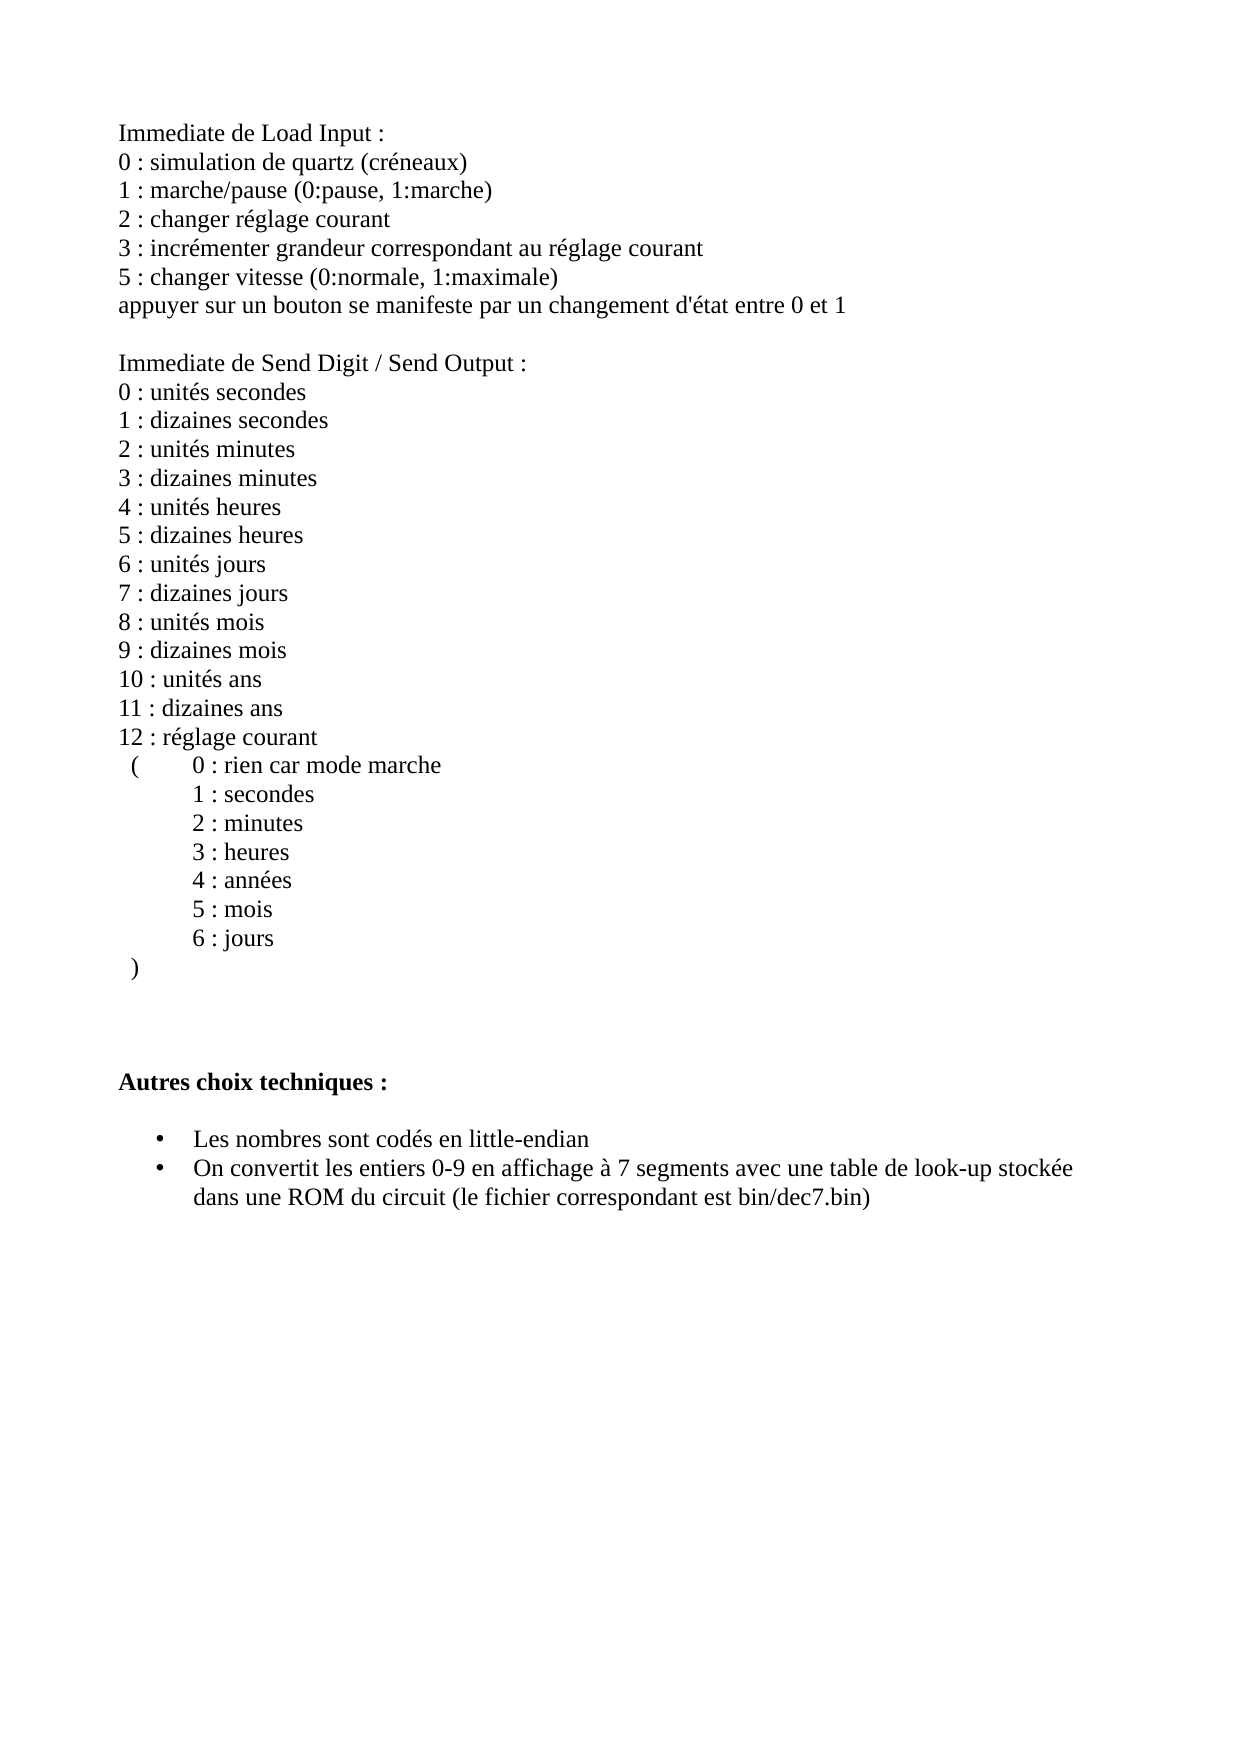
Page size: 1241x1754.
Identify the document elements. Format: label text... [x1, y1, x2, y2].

text 7 : dizaines jours [118, 578, 1122, 607]
text 1 : marche/pause (0:pause, 1:marche) [118, 176, 1122, 204]
text 1 : secondes [118, 779, 1122, 808]
text 6 : jours [118, 923, 1122, 952]
text appuyer sur un bouton se manifeste par un changement d'état entre 0 et 1 [118, 291, 1122, 319]
text 5 : mois [118, 894, 1122, 923]
text 12 : réglage courant [118, 722, 1122, 751]
text 1 : dizaines secondes [118, 406, 1122, 434]
list Les nombres sont codés en little-endian [156, 1124, 1122, 1153]
text 8 : unités mois [118, 607, 1122, 636]
text Autres choix techniques : [118, 1067, 1122, 1096]
text 6 : unités jours [118, 549, 1122, 578]
text ( 0 : rien car mode marche [118, 751, 1122, 779]
text 5 : dizaines heures [118, 521, 1122, 549]
text 3 : dizaines minutes [118, 463, 1122, 492]
text 2 : changer réglage courant [118, 204, 1122, 233]
text 2 : unités minutes [118, 434, 1122, 463]
text 9 : dizaines mois [118, 636, 1122, 664]
text Immediate de Send Digit / Send Output : [118, 348, 1122, 377]
list On convertit les entiers 0-9 en affichage à 7 segments avec une table de look-up stockée dans une ROM du circuit (le fichier correspondant est bin/dec7.bin) [156, 1153, 1122, 1211]
text 0 : simulation de quartz (créneaux) [118, 147, 1122, 176]
text 5 : changer vitesse (0:normale, 1:maximale) [118, 262, 1122, 291]
text 0 : unités secondes [118, 377, 1122, 406]
text ) [118, 952, 1122, 981]
text 4 : années [118, 866, 1122, 894]
text 4 : unités heures [118, 492, 1122, 521]
text 2 : minutes [118, 808, 1122, 837]
text 10 : unités ans [118, 664, 1122, 693]
text 3 : heures [118, 837, 1122, 866]
text Immediate de Load Input : [118, 118, 1122, 147]
text 3 : incrémenter grandeur correspondant au réglage courant [118, 233, 1122, 262]
text 11 : dizaines ans [118, 693, 1122, 722]
